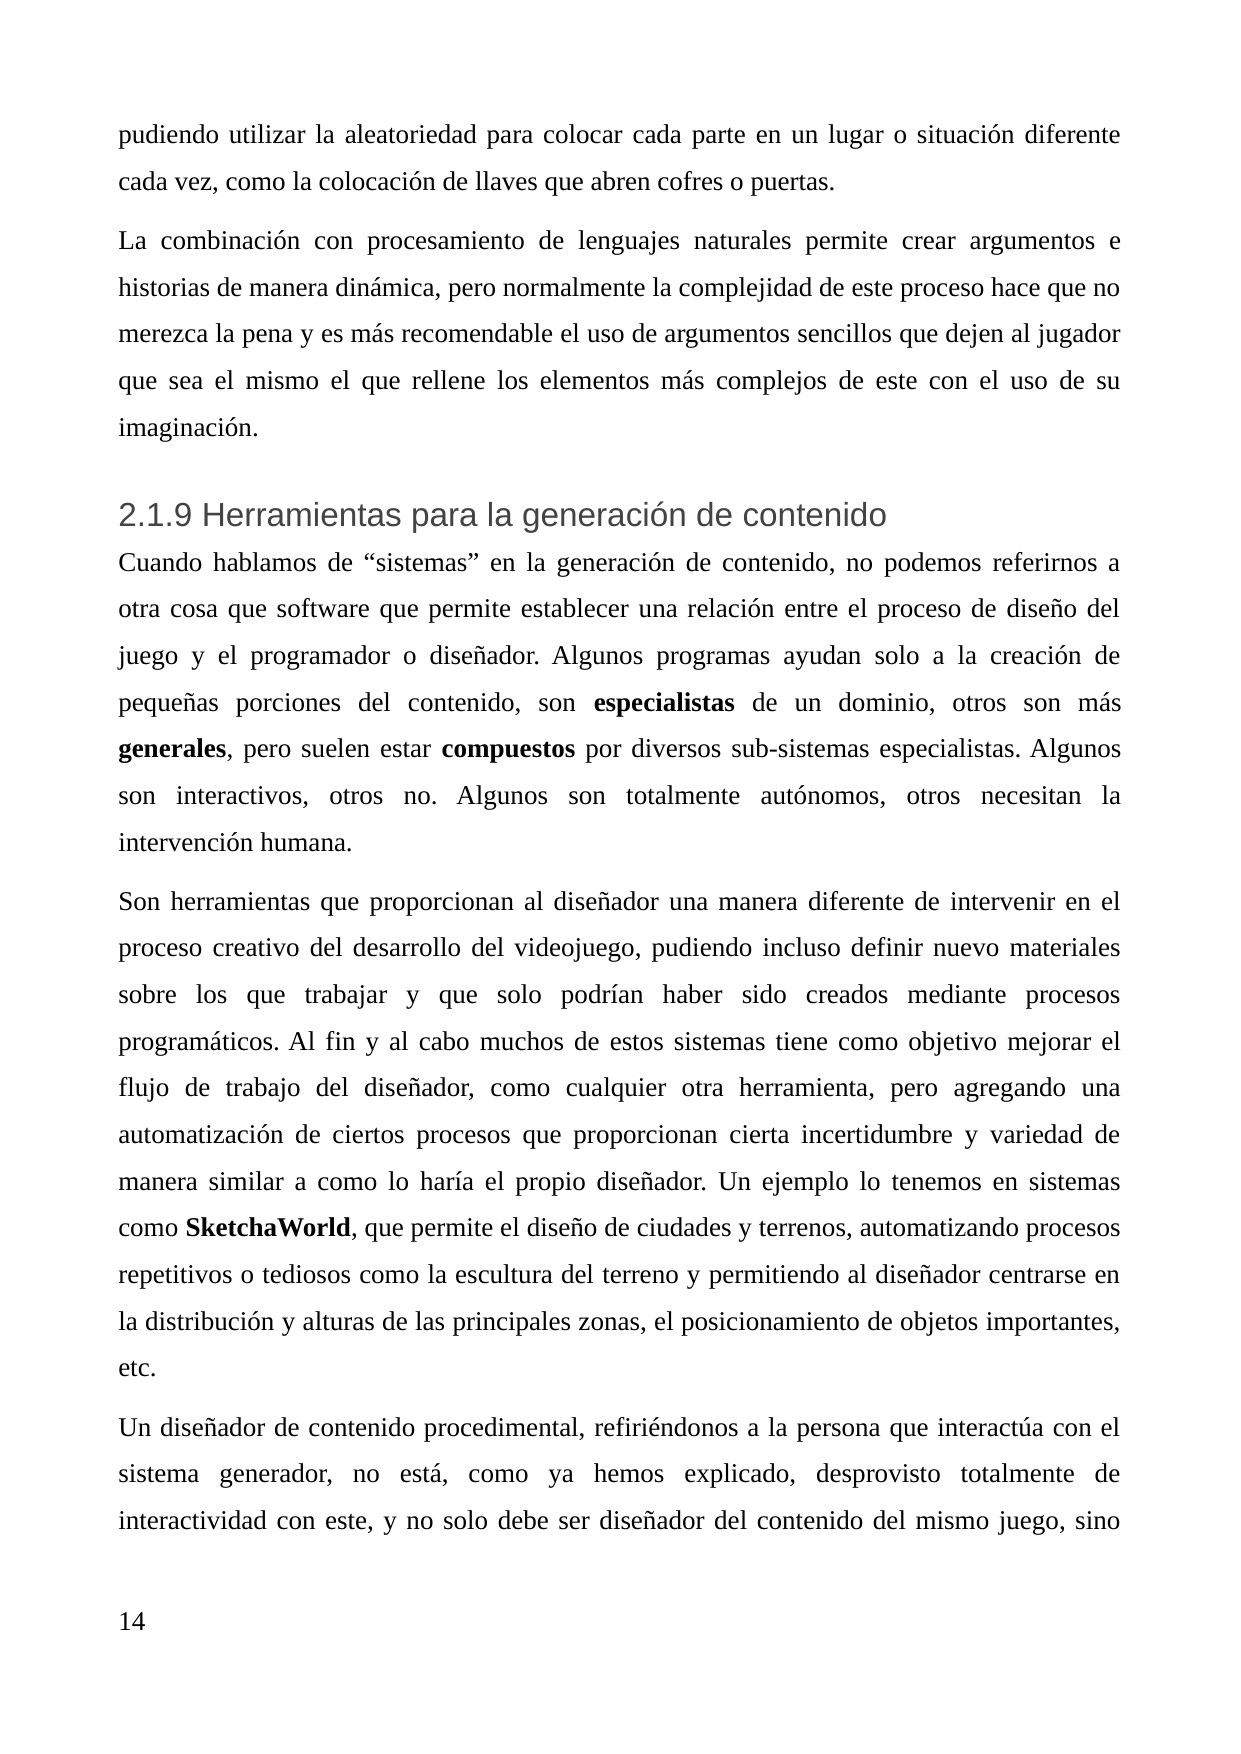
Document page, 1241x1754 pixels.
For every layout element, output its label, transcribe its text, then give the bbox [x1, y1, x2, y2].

text La combinación con procesamiento de lenguajes naturales permite crear argumentos e historias de manera dinámica, pero normalmente la complejidad de este proceso hace que no merezca la pena y es más recomendable el uso de argumentos sencillos que dejen al jugador que sea el mismo el que rellene los elementos más complejos de este con el uso de su imaginación. [118, 224, 1122, 442]
text Son herramientas que proporcionan al diseñador una manera diferente de intervenir en el proceso creativo del desarrollo del videojuego, pudiendo incluso definir nuevo materiales sobre los que trabajar y que solo podrían haber sido creados mediante procesos programáticos. Al fin y al cabo muchos de estos sistemas tiene como objetivo mejorar el flujo de trabajo del diseñador, como cualquier otra herramienta, pero agregando una automatización de ciertos procesos que proporcionan cierta incertidumbre y variedad de manera similar a como lo haría el propio diseñador. Un ejemplo lo tenemos en sistemas como SketchaWorld, que permite el diseño de ciudades y terrenos, automatizando procesos repetitivos o tediosos como la escultura del terreno y permitiendo al diseñador centrarse en la distribución y alturas de las principales zonas, el posicionamiento de objetos importantes, etc. [118, 885, 1122, 1383]
text pudiendo utilizar la aleatoriedad para colocar cada parte en un lugar o situación diferente cada vez, como la colocación de llaves que abren cofres o puertas. [118, 118, 1122, 196]
text Un diseñador de contenido procedimental, refiriéndonos a la persona que interactúa con el sistema generador, no está, como ya hemos explicado, desprovisto totalmente de interactividad con este, y no solo debe ser diseñador del contenido del mismo juego, sino [118, 1411, 1122, 1535]
subtitle Herramientas para la generación de contenido [118, 495, 1122, 533]
text Cuando hablamos de “sistemas” en la generación de contenido, no podemos referirnos a otra cosa que software que permite establecer una relación entre el proceso de diseño del juego y el programador o diseñador. Algunos programas ayudan solo a la creación de pequeñas porciones del contenido, son especialistas de un dominio, otros son más generales, pero suelen estar compuestos por diversos sub-sistemas especialistas. Algunos son interactivos, otros no. Algunos son totalmente autónomos, otros necesitan la intervención humana. [118, 546, 1122, 857]
